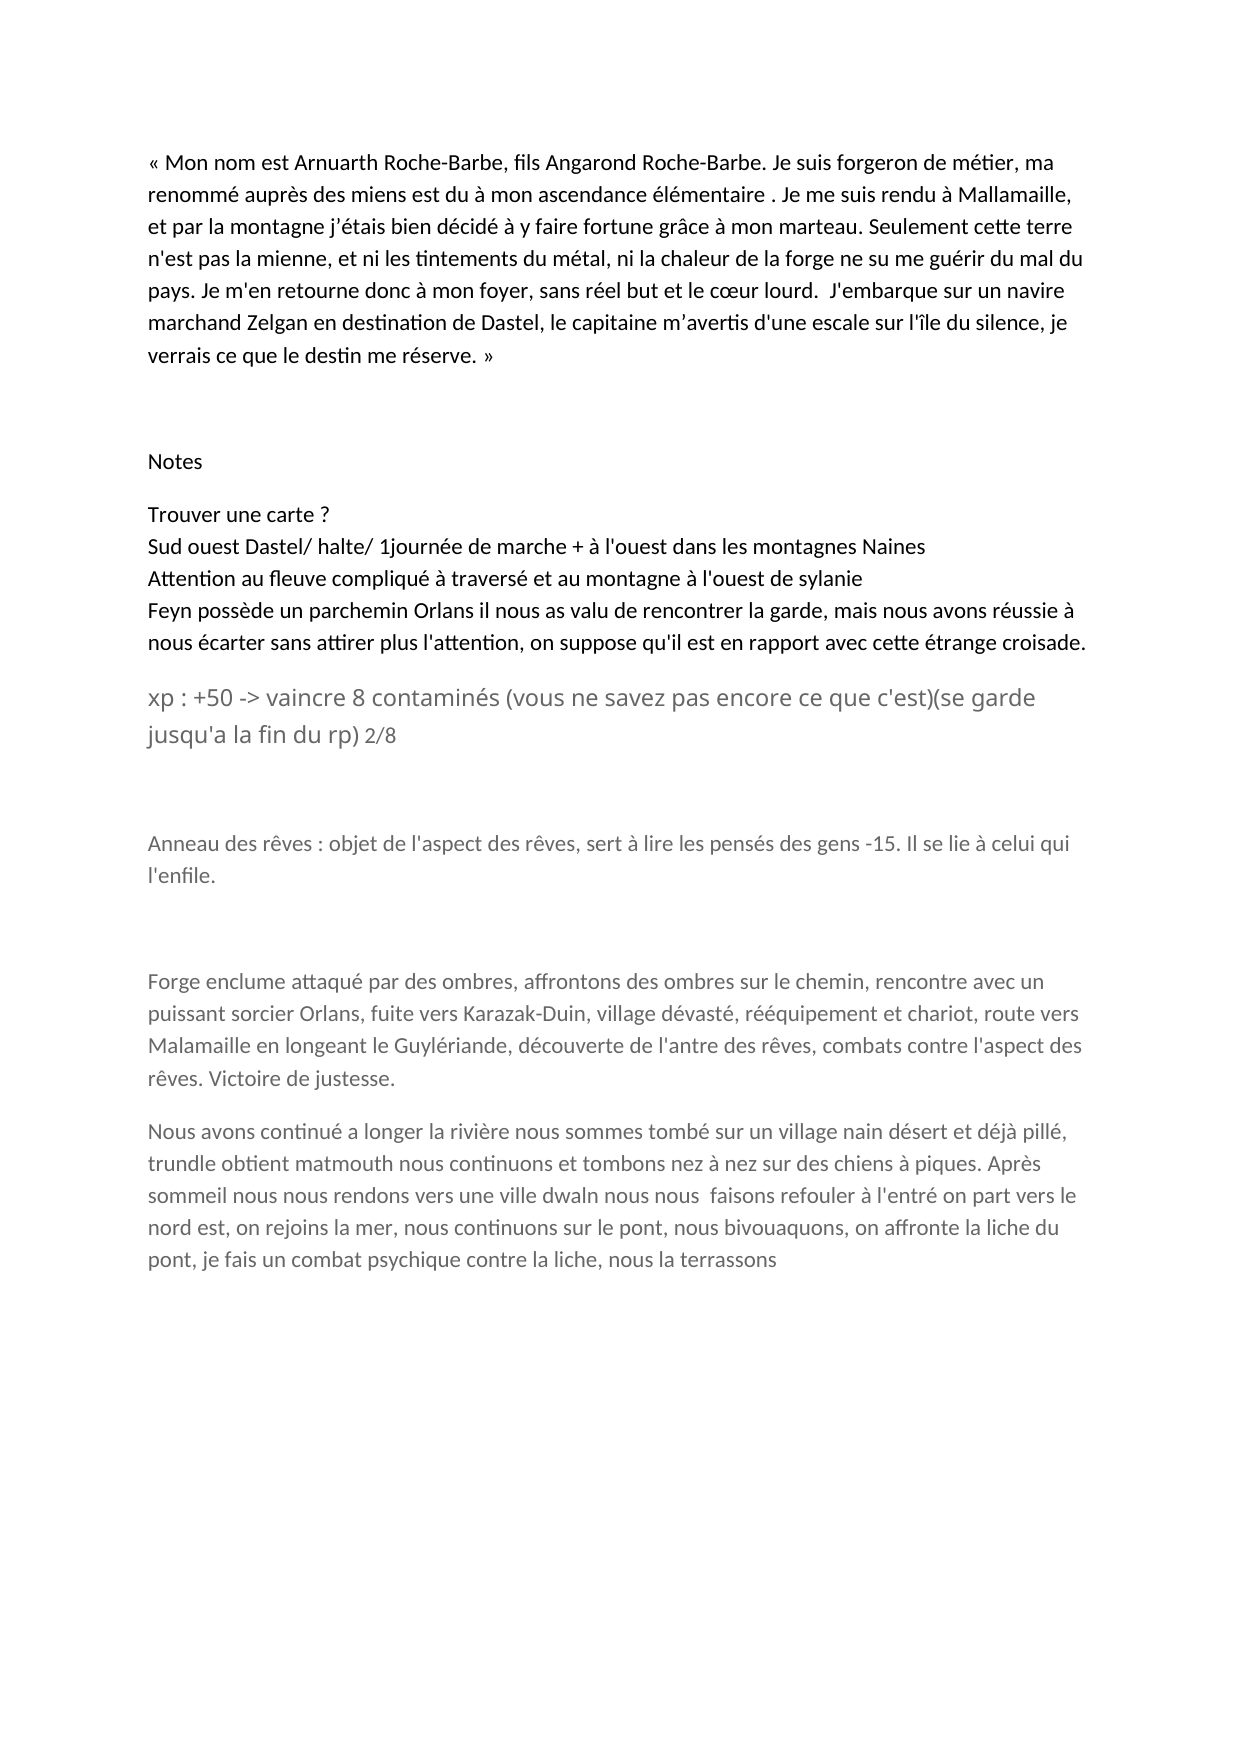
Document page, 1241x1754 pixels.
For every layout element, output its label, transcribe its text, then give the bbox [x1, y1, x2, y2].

text Forge enclume attaqué par des ombres, affrontons des ombres sur le chemin, rencontre avec un puissant sorcier Orlans, fuite vers Karazak-Duin, village dévasté, rééquipement et chariot, route vers Malamaille en longeant le Guylériande, découverte de l'antre des rêves, combats contre l'aspect des rêves. Victoire de justesse. [148, 967, 1093, 1092]
text Nous avons continué a longer la rivière nous sommes tombé sur un village nain désert et déjà pillé, trundle obtient matmouth nous continuons et tombons nez à nez sur des chiens à piques. Après sommeil nous nous rendons vers une ville dwaln nous nous faisons refouler à l'entré on part vers le nord est, on rejoins la mer, nous continuons sur le pont, nous bivouaquons, on affronte la liche du pont, je fais un combat psychique contre la liche, nous la terrassons [148, 1117, 1093, 1273]
text xp : +50 -> vaincre 8 contaminés (vous ne savez pas encore ce que c'est)(se garde jusqu'a la fin du rp) 2/8 [148, 682, 1093, 750]
text « Mon nom est Arnuarth Roche-Barbe, fils Angarond Roche-Barbe. Je suis forgeron de métier, ma renommé auprès des miens est du à mon ascendance élémentaire . Je me suis rendu à Mallamaille, et par la montagne j’étais bien décidé à y faire fortune grâce à mon marteau. Seulement cette terre n'est pas la mienne, et ni les tintements du métal, ni la chaleur de la forge ne su me guérir du mal du pays. Je m'en retourne donc à mon foyer, sans réel but et le cœur lourd. J'embarque sur un navire marchand Zelgan en destination de Dastel, le capitaine m’avertis d'une escale sur l'île du silence, je verrais ce que le destin me réserve. » [148, 148, 1093, 369]
text Trouver une carte ? Sud ouest Dastel/ halte/ 1journée de marche + à l'ouest dans les montagnes Naines Attention au fleuve compliqué à traversé et au montagne à l'ouest de sylanie Feyn possède un parchemin Orlans il nous as valu de rencontrer la garde, mais nous avons réussie à nous écarter sans attirer plus l'attention, on suppose qu'il est en rapport avec cette étrange croisade. [148, 500, 1093, 657]
text Anneau des rêves : objet de l'aspect des rêves, sert à lire les pensés des gens -15. Il se lie à celui qui l'enfile. [148, 829, 1093, 889]
text Notes [148, 447, 1093, 475]
